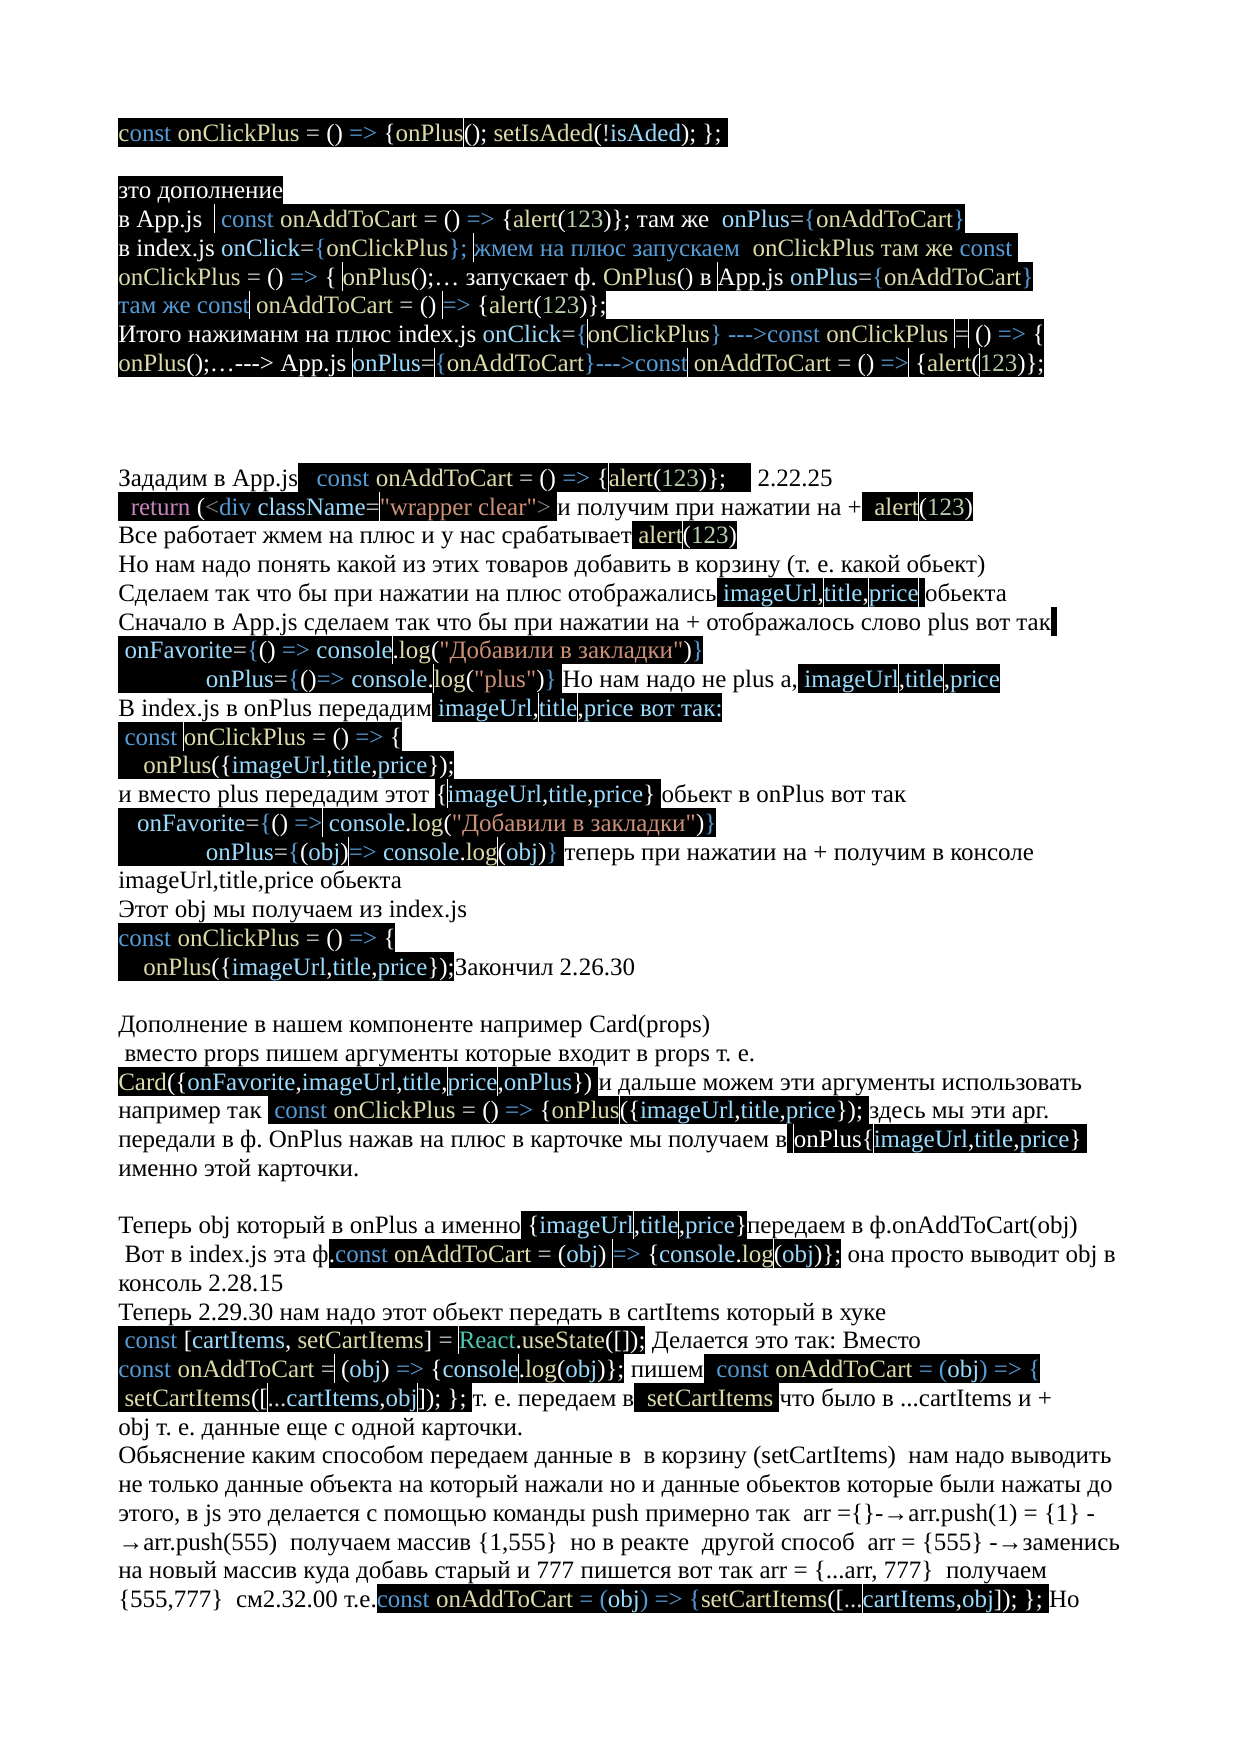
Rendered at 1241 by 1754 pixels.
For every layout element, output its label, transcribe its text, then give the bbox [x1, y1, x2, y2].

text obj т. е. данные еще с одной карточки. [118, 1412, 1122, 1441]
text Обьяснение каким способом передаем данные в в корзину (setCartItems) нам надо выводить не только данные объекта на который нажали но и данные обьектов которые были нажаты до этого, в js это делается с помощью команды push примерно так arr ={}-→arr.push(1) = {1} -→arr.push(555) получаем массив {1,555} но в реакте другой способ arr = {555} -→заменись на новый массив куда добавь старый и 777 пишется вот так arr = {...arr, 777} получаем {555,777} см2.32.00 т.е.const onAddToCart = (obj) => {setCartItems([...cartItems,obj]); }; Но [118, 1441, 1122, 1613]
text Этот obj мы получаем из index.js [118, 894, 1122, 923]
text Итого нажиманм на плюс index.js onClick={onClickPlus} --->const onClickPlus = () => { onPlus();…---> App.js onPlus={onAddToCart}--->const onAddToCart = () => {alert(123)}; [118, 319, 1122, 377]
text const onClickPlus = () => { [118, 923, 1122, 952]
text setCartItems([...cartItems,obj]); }; т. е. передаем в setCartItems что было в ...cartItems и + [118, 1383, 1122, 1412]
text onPlus={(obj)=> console.log(obj)} теперь при нажатии на + получим в консоле imageUrl,title,price обьекта [118, 837, 1122, 894]
text Но нам надо понять какой из этих товаров добавить в корзину (т. е. какой обьект) [118, 549, 1122, 578]
text onPlus={()=> console.log("plus")} Но нам надо не plus а, imageUrl,title,price [118, 664, 1122, 693]
text зто дополнение [118, 176, 1122, 204]
text Card({onFavorite,imageUrl,title,price,onPlus}) и дальше можем эти аргументы использовать [118, 1067, 1122, 1096]
text Зададим в App.js const onAddToCart = () => {alert(123)}; 2.22.25 [118, 463, 1122, 492]
text onPlus({imageUrl,title,price});Закончил 2.26.30 [118, 952, 1122, 981]
text Дополнение в нашем компоненте например Card(props) [118, 1009, 1122, 1038]
text в App.js const onAddToCart = () => {alert(123)}; там же onPlus={onAddToCart} [118, 204, 1122, 233]
text Все работает жмем на плюс и у нас срабатывает alert(123) [118, 521, 1122, 549]
text onFavorite={() => console.log("Добавили в закладки")} [118, 636, 1122, 664]
text и вместо plus передадим этот {imageUrl,title,price} обьект в onPlus вот так [118, 779, 1122, 808]
text const onClickPlus = () => { [118, 722, 1122, 751]
text вместо props пишем аргументы которые входит в props т. е. [118, 1038, 1122, 1067]
text например так const onClickPlus = () => {onPlus({imageUrl,title,price}); здесь мы эти арг. передали в ф. OnPlus нажав на плюс в карточке мы получаем в onPlus{imageUrl,title,price} именно этой карточки. [118, 1096, 1122, 1182]
text Теперь obj который в onPlus а именно {imageUrl,title,price}передаем в ф.onAddToCart(obj) [118, 1211, 1122, 1239]
text сonst onClickPlus = () => {onPlus(); setIsAded(!isAded); }; [118, 118, 1122, 147]
text onFavorite={() => console.log("Добавили в закладки")} [118, 808, 1122, 837]
text Сначало в App.js сделаем так что бы при нажатии на + отображалось слово plus вот так [118, 607, 1122, 636]
text onPlus({imageUrl,title,price}); [118, 751, 1122, 779]
text В index.js в onPlus передадим imageUrl,title,price вот так: [118, 693, 1122, 722]
text Вот в index.js эта ф.const onAddToCart = (obj) => {console.log(obj)}; она просто выводит obj в консоль 2.28.15 [118, 1239, 1122, 1297]
text const [cartItems, setCartItems] = React.useState([]); Делается это так: Вместо [118, 1326, 1122, 1354]
text const onAddToCart = (obj) => {console.log(obj)}; пишем const onAddToCart = (obj) => { [118, 1354, 1122, 1383]
text там же const onAddToCart = () => {alert(123)}; [118, 291, 1122, 319]
text Теперь 2.29.30 нам надо этот обьект передать в cartItems который в хуке [118, 1297, 1122, 1326]
text Сделаем так что бы при нажатии на плюс отображались imageUrl,title,price обьекта [118, 578, 1122, 607]
text в index.js onClick={onClickPlus}; жмем на плюс запускаем onClickPlus там же const onClickPlus = () => { onPlus();… запускает ф. OnPlus() в App.js onPlus={onAddToCart} [118, 233, 1122, 291]
text return (<div className="wrapper clear"> и получим при нажатии на + alert(123) [118, 492, 1122, 521]
